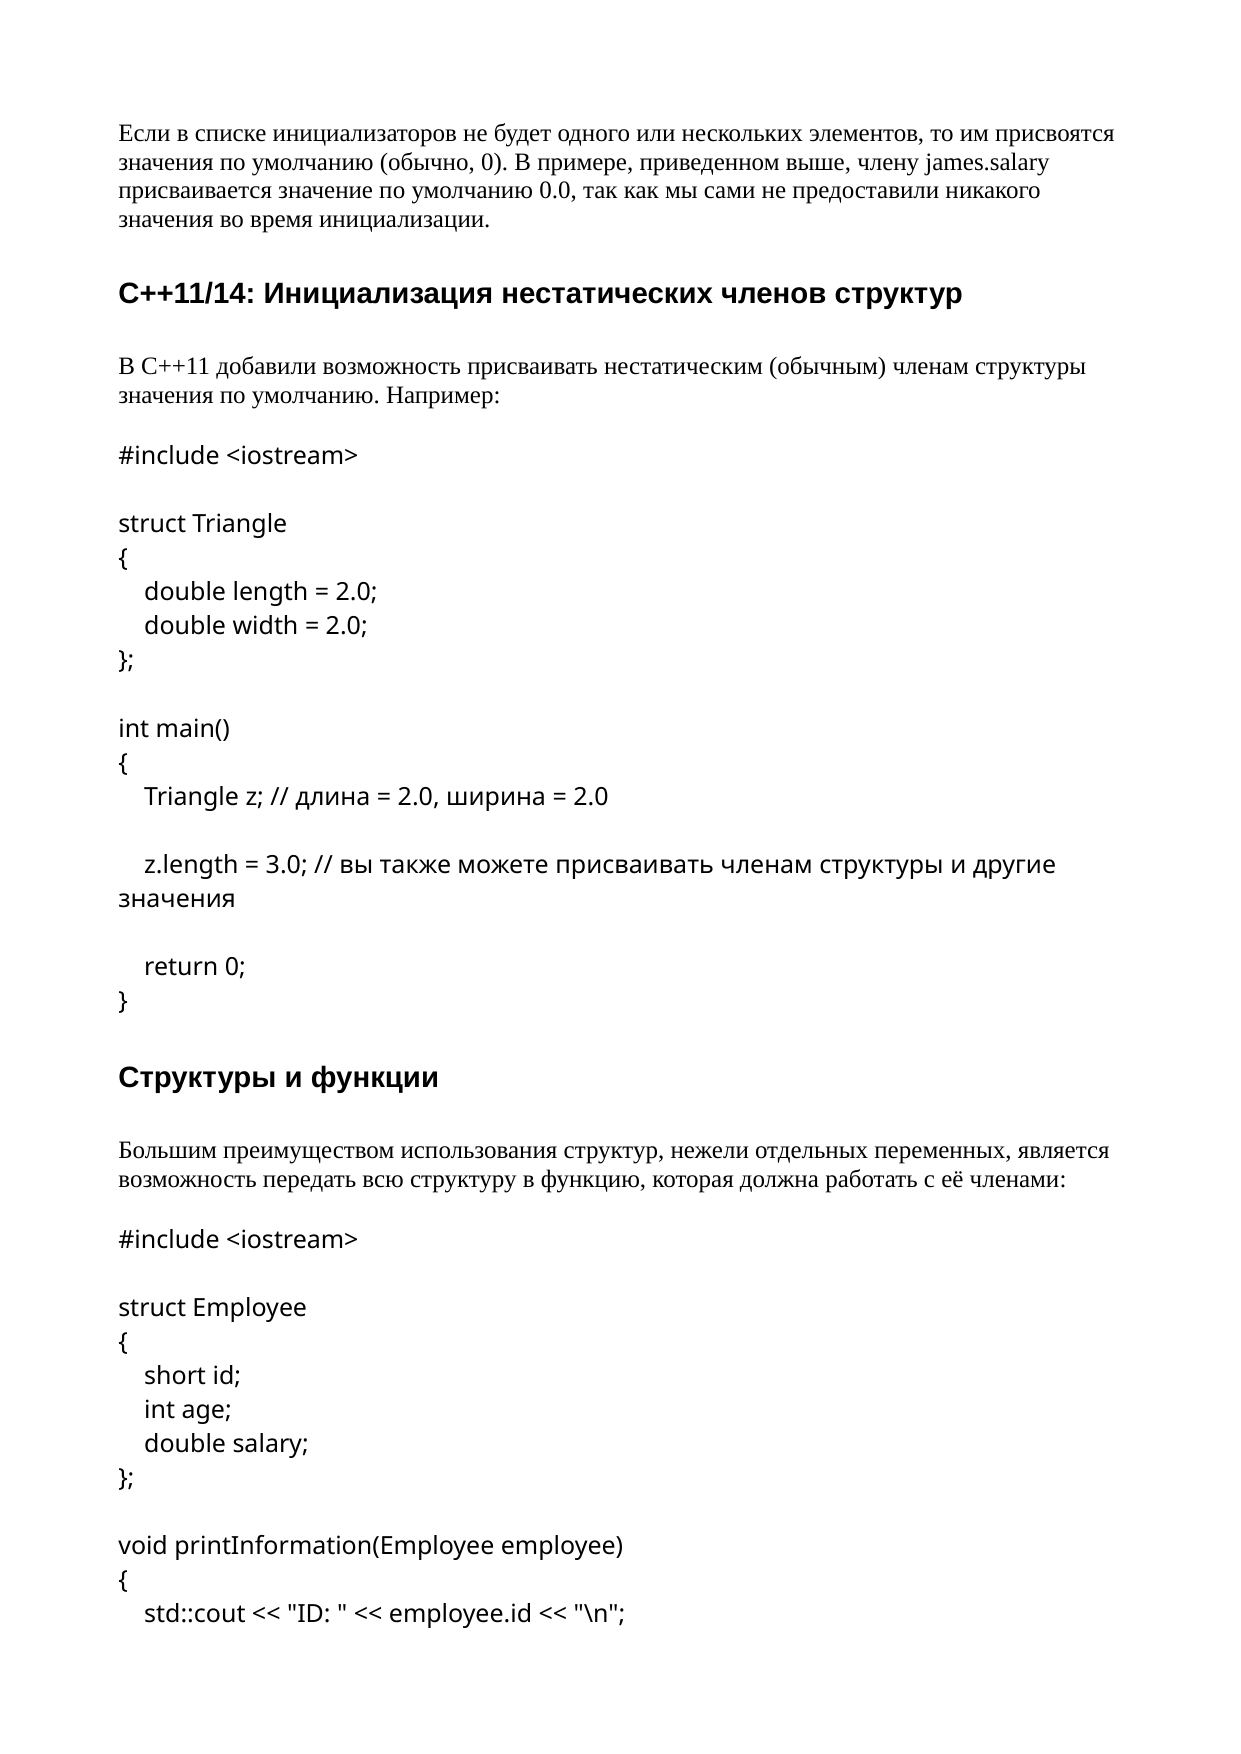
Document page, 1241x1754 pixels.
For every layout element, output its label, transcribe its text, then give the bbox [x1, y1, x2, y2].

text В C++11 добавили возможность присваивать нестатическим (обычным) членам структуры значения по умолчанию. Например: [118, 351, 1122, 409]
text Triangle z; // длина = 2.0, ширина = 2.0 [118, 778, 1122, 812]
text int age; [118, 1392, 1122, 1426]
text { [118, 1562, 1122, 1596]
text void printInformation(Employee employee) [118, 1528, 1122, 1562]
text struct Employee [118, 1289, 1122, 1323]
text short id; [118, 1358, 1122, 1392]
text }; [118, 642, 1122, 676]
text int main() [118, 710, 1122, 744]
text #include <iostream> [118, 1221, 1122, 1255]
text #include <iostream> [118, 438, 1122, 472]
text { [118, 744, 1122, 778]
text struct Triangle [118, 506, 1122, 540]
text } [118, 983, 1122, 1017]
text double width = 2.0; [118, 608, 1122, 642]
text Если в списке инициализаторов не будет одного или нескольких элементов, то им присвоятся значения по умолчанию (обычно, 0). В примере, приведенном выше, члену james.salary присваивается значение по умолчанию 0.0, так как мы сами не предоставили никакого значения во время инициализации. [118, 118, 1122, 233]
text }; [118, 1460, 1122, 1494]
text double length = 2.0; [118, 574, 1122, 608]
subtitle Структуры и функции [118, 1060, 1122, 1094]
text z.length = 3.0; // вы также можете присваивать членам структуры и другие значения [118, 846, 1122, 914]
text return 0; [118, 949, 1122, 983]
subtitle C++11/14: Инициализация нестатических членов структур [118, 276, 1122, 310]
text { [118, 1323, 1122, 1358]
text Большим преимуществом использования структур, нежели отдельных переменных, является возможность передать всю структуру в функцию, которая должна работать с её членами: [118, 1135, 1122, 1193]
text double salary; [118, 1426, 1122, 1460]
text { [118, 540, 1122, 574]
text std::cout << "ID: " << employee.id << "\n"; [118, 1596, 1122, 1630]
